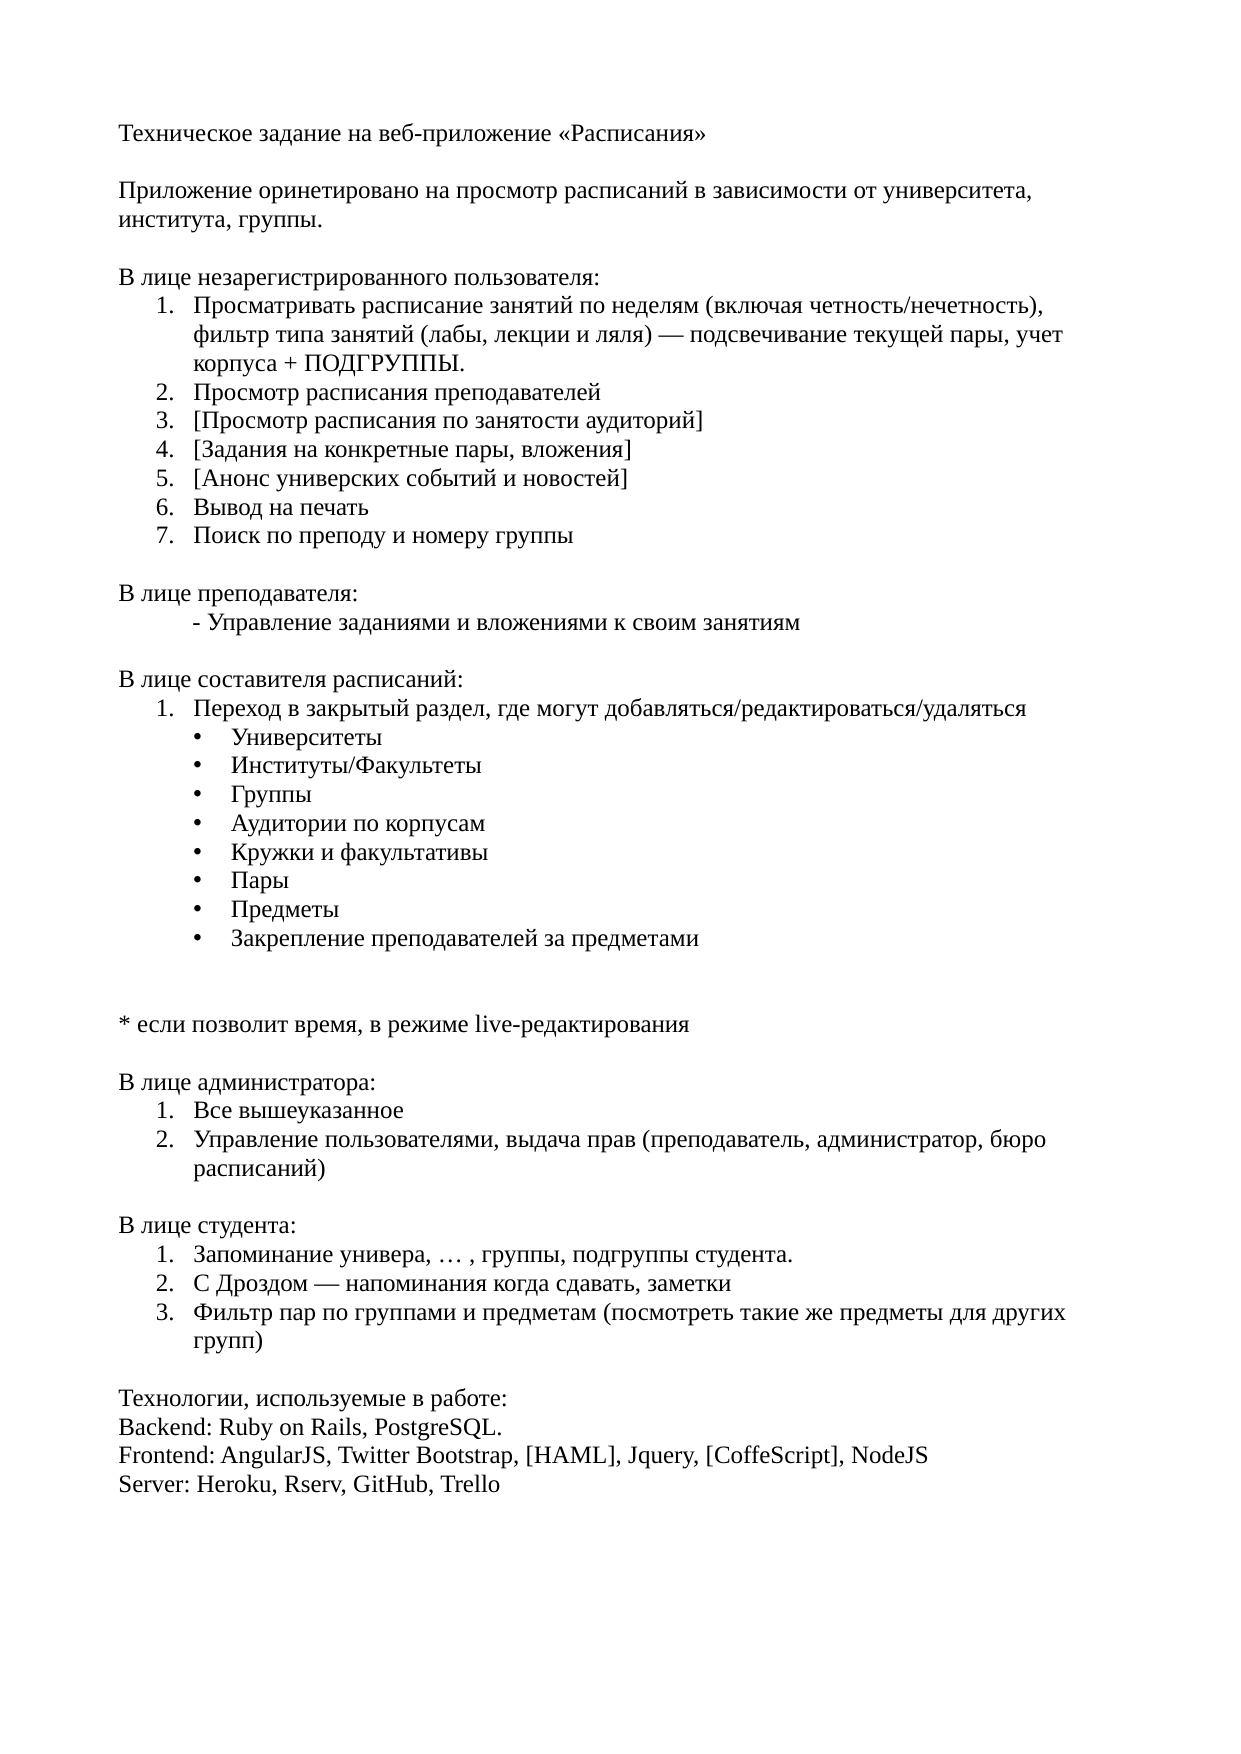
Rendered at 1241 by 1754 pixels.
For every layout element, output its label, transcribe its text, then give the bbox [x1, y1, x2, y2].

list Пары [193, 866, 1122, 894]
list Все вышеуказанное [156, 1096, 1122, 1124]
list Группы [193, 779, 1122, 808]
list Институты/Факультеты [193, 751, 1122, 779]
list Запоминание универа, … , группы, подгруппы студента. [156, 1239, 1122, 1268]
text Технологии, используемые в работе: [118, 1383, 1122, 1412]
list Аудитории по корпусам [193, 808, 1122, 837]
list Вывод на печать [156, 492, 1122, 521]
list С Дроздом — напоминания когда сдавать, заметки [156, 1268, 1122, 1297]
list Предметы [193, 894, 1122, 923]
list Поиск по преподу и номеру группы [156, 521, 1122, 549]
text В лице студента: [118, 1211, 1122, 1239]
list Фильтр пар по группами и предметам (посмотреть такие же предметы для других групп) [156, 1297, 1122, 1354]
list [Анонс универских событий и новостей] [156, 463, 1122, 492]
text Frontend: AngularJS, Twitter Bootstrap, [HAML], Jquery, [CoffeScript], NodeJS [118, 1441, 1122, 1469]
list Закрепление преподавателей за предметами [193, 923, 1122, 952]
list [Просмотр расписания по занятости аудиторий] [156, 406, 1122, 434]
text Техническое задание на веб-приложение «Расписания» [118, 118, 1122, 147]
list Управление пользователями, выдача прав (преподаватель, администратор, бюро расписаний) [156, 1124, 1122, 1182]
text * если позволит время, в режиме live-редактирования [118, 1009, 1122, 1038]
text Server: Heroku, Rserv, GitHub, Trello [118, 1469, 1122, 1498]
list Кружки и факультативы [193, 837, 1122, 866]
list [Задания на конкретные пары, вложения] [156, 434, 1122, 463]
list Университеты [193, 722, 1122, 751]
list Просматривать расписание занятий по неделям (включая четность/нечетность), фильтр типа занятий (лабы, лекции и ляля) — подсвечивание текущей пары, учет корпуса + ПОДГРУППЫ. [156, 291, 1122, 377]
list Переход в закрытый раздел, где могут добавляться/редактироваться/удаляться [156, 693, 1122, 722]
text Backend: Ruby on Rails, PostgreSQL. [118, 1412, 1122, 1441]
text - Управление заданиями и вложениями к своим занятиям [118, 607, 1122, 636]
text В лице администратора: [118, 1067, 1122, 1096]
text В лице незарегистрированного пользователя: [118, 262, 1122, 291]
text В лице составителя расписаний: [118, 664, 1122, 693]
text Приложение оринетировано на просмотр расписаний в зависимости от университета, института, группы. [118, 176, 1122, 233]
text В лице преподавателя: [118, 578, 1122, 607]
list Просмотр расписания преподавателей [156, 377, 1122, 406]
